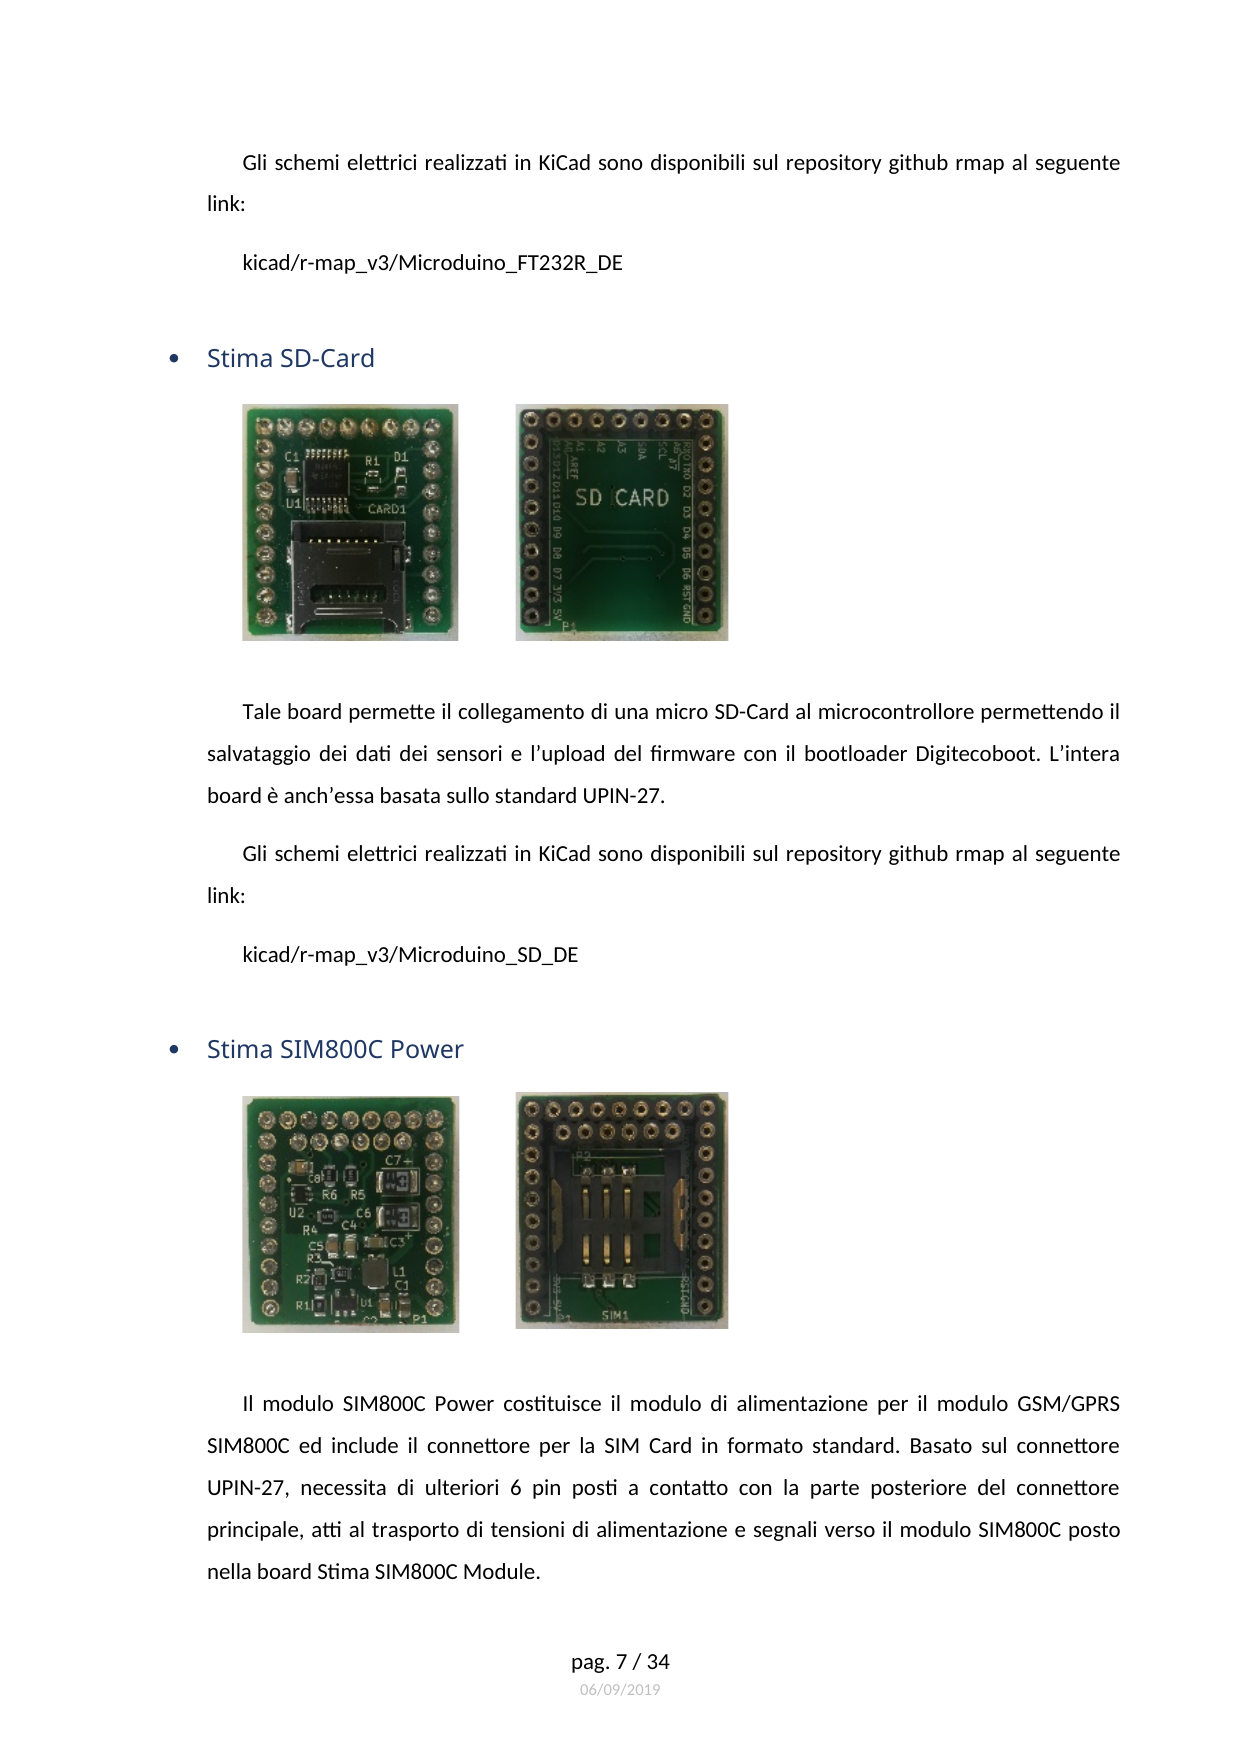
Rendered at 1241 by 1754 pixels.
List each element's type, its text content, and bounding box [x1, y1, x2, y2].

subtitle Stima SIM800C Power [169, 1032, 1122, 1066]
picture [242, 404, 459, 641]
picture [242, 1096, 460, 1333]
text Gli schemi elettrici realizzati in KiCad sono disponibili sul repository github rmap al seguente link: [207, 839, 1122, 909]
text Gli schemi elettrici realizzati in KiCad sono disponibili sul repository github rmap al seguente link: [207, 148, 1122, 218]
subtitle Stima SD-Card [169, 340, 1122, 374]
text kicad/r-map_v3/Microduino_FT232R_DE [207, 248, 1122, 276]
text Il modulo SIM800C Power costituisce il modulo di alimentazione per il modulo GSM/GPRS SIM800C ed include il connettore per la SIM Card in formato standard. Basato sul connettore UPIN-27, necessita di ulteriori 6 pin posti a contatto con la parte posteriore del connettore principale, atti al trasporto di tensioni di alimentazione e segnali verso il modulo SIM800C posto nella board Stima SIM800C Module. [207, 1389, 1122, 1585]
picture [515, 1092, 729, 1329]
picture [515, 404, 729, 641]
text Tale board permette il collegamento di una micro SD-Card al microcontrollore permettendo il salvataggio dei dati dei sensori e l’upload del firmware con il bootloader Digitecoboot. L’intera board è anch’essa basata sullo standard UPIN-27. [207, 697, 1122, 809]
text kicad/r-map_v3/Microduino_SD_DE [207, 940, 1122, 968]
